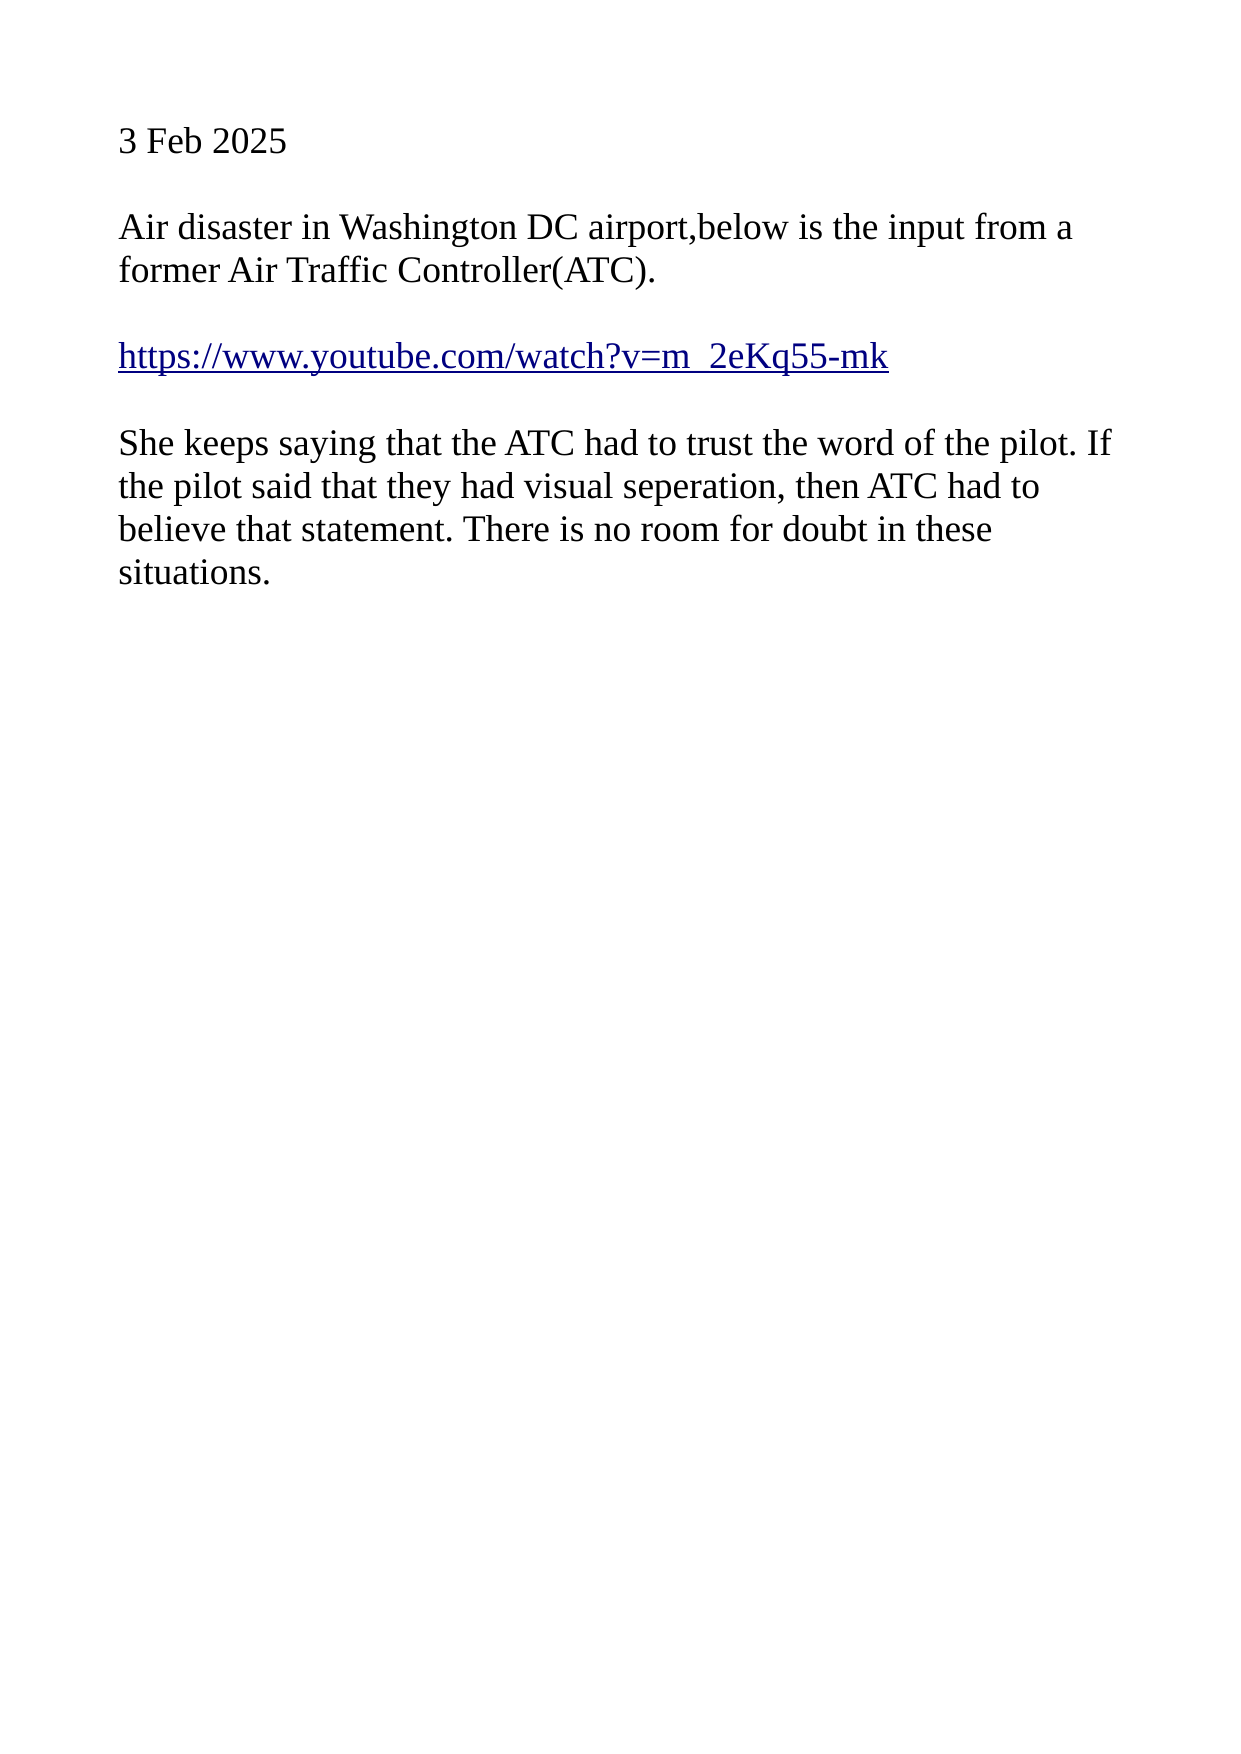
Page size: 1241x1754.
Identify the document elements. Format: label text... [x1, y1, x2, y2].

text She keeps saying that the ATC had to trust the word of the pilot. If the pilot said that they had visual seperation, then ATC had to believe that statement. There is no room for doubt in these situations. [118, 420, 1122, 592]
text Air disaster in Washington DC airport,below is the input from a former Air Traffic Controller(ATC). [118, 204, 1122, 291]
text https://www.youtube.com/watch?v=m_2eKq55-mk [118, 334, 1122, 377]
text 3 Feb 2025 [118, 118, 1122, 161]
